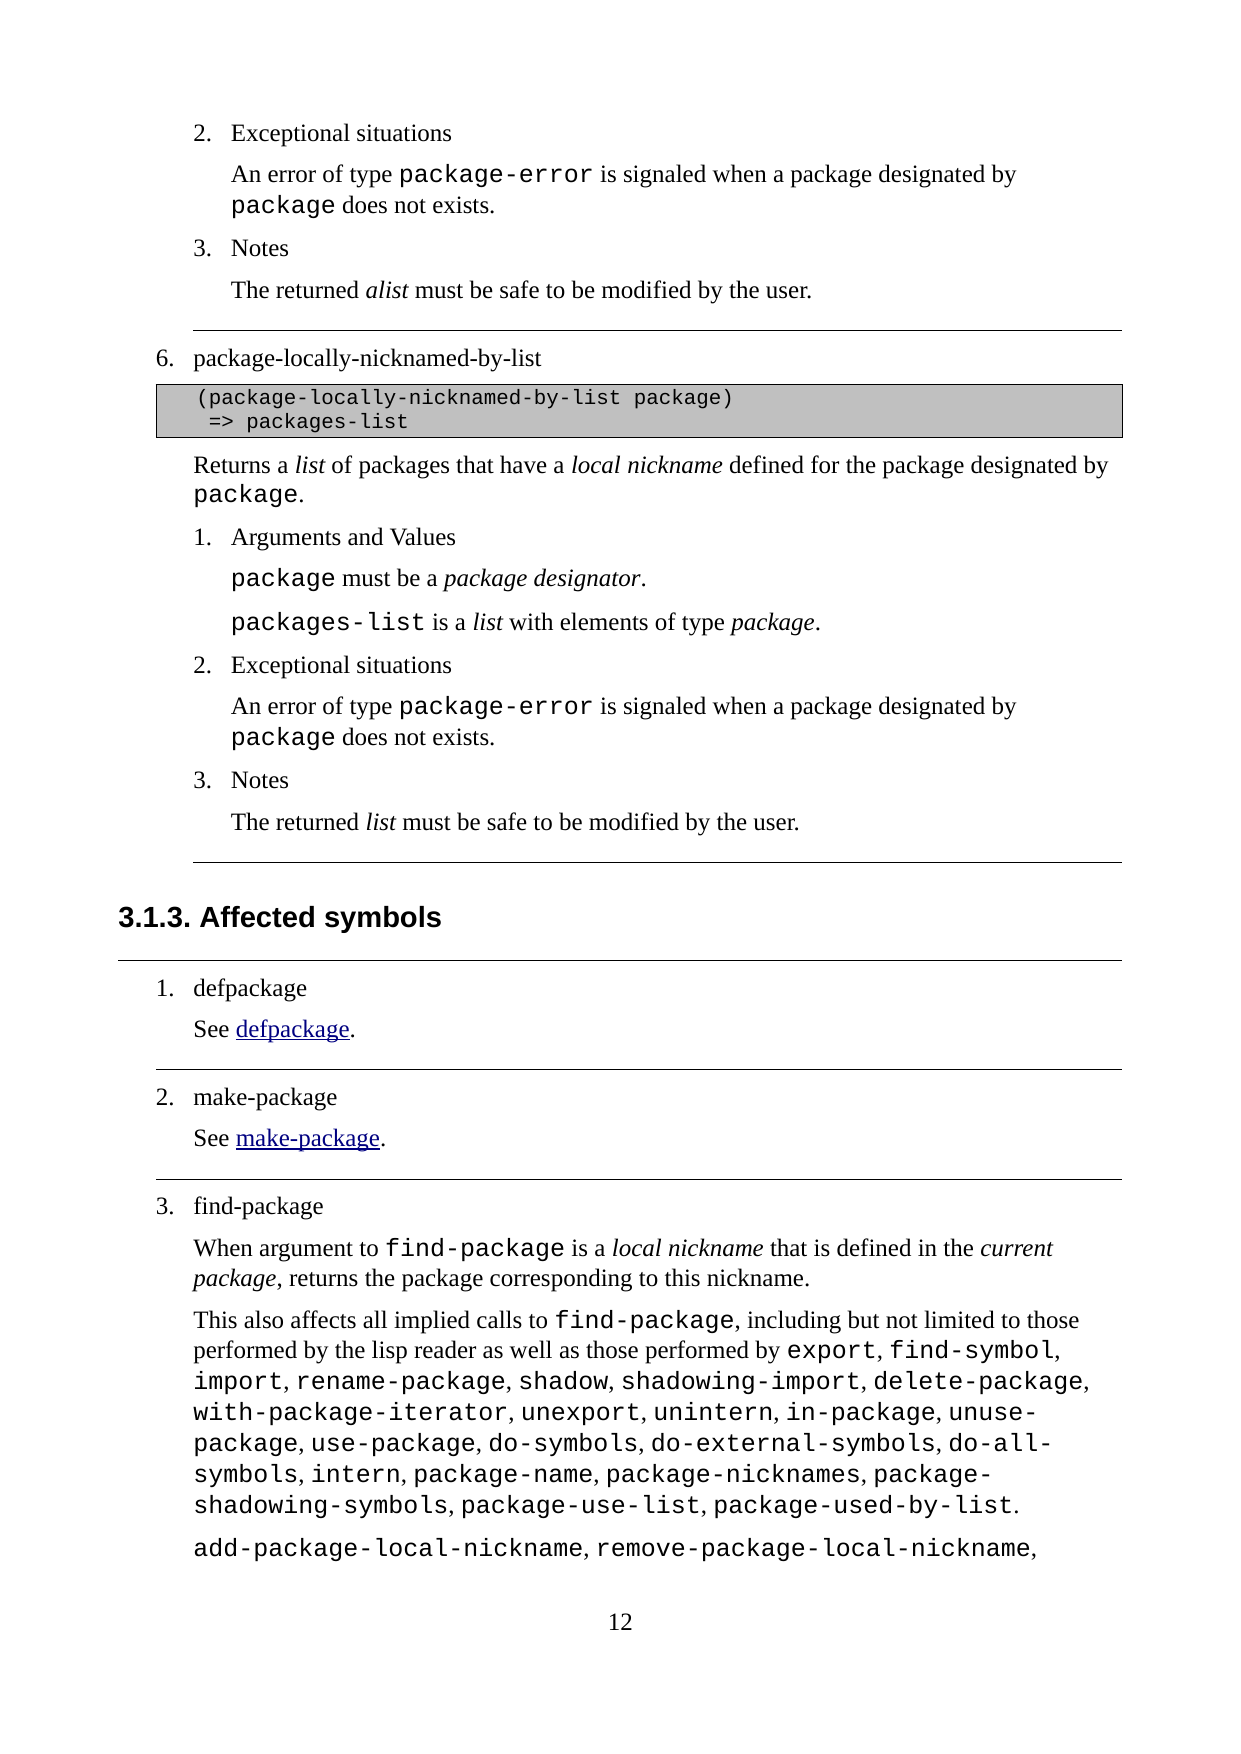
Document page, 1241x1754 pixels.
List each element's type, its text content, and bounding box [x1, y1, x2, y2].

list find-package [156, 1191, 1122, 1220]
list The returned alist must be safe to be modified by the user. [193, 275, 1122, 303]
list Returns a list of packages that have a local nickname defined for the package designated by package. [156, 450, 1122, 509]
list Notes [193, 233, 1122, 262]
list When argument to find-package is a local nickname that is defined in the current package, returns the package corresponding to this nickname. [156, 1233, 1122, 1292]
list Exceptional situations [193, 650, 1122, 679]
list See defpackage. [156, 1014, 1122, 1043]
list defpackage [156, 973, 1122, 1001]
list The returned list must be safe to be modified by the user. [193, 807, 1122, 835]
list (package-locally-nicknamed-by-list package) [157, 385, 1122, 408]
list package-locally-nicknamed-by-list [156, 343, 1122, 372]
list See make-package. [156, 1123, 1122, 1152]
list add-package-local-nickname, remove-package-local-nickname, [156, 1533, 1122, 1564]
list packages-list is a list with elements of type package. [193, 607, 1122, 637]
list An error of type package-error is signaled when a package designated by package does not exists. [193, 159, 1122, 221]
list This also affects all implied calls to find-package, including but not limited to those performed by the lisp reader as well as those performed by export, find-symbol, import, rename-package, shadow, shadowing-import, delete-package, with-package-iterator, unexport, unintern, in-package, unuse-package, use-package, do-symbols, do-external-symbols, do-all-symbols, intern, package-name, package-nicknames, package-shadowing-symbols, package-use-list, package-used-by-list. [156, 1305, 1122, 1521]
subtitle Affected symbols [118, 900, 1122, 933]
list An error of type package-error is signaled when a package designated by package does not exists. [193, 691, 1122, 753]
list Exceptional situations [193, 118, 1122, 147]
list Arguments and Values [193, 522, 1122, 551]
list => packages-list [157, 408, 1122, 437]
list make-package [156, 1082, 1122, 1111]
list package must be a package designator. [193, 563, 1122, 594]
list Notes [193, 765, 1122, 794]
